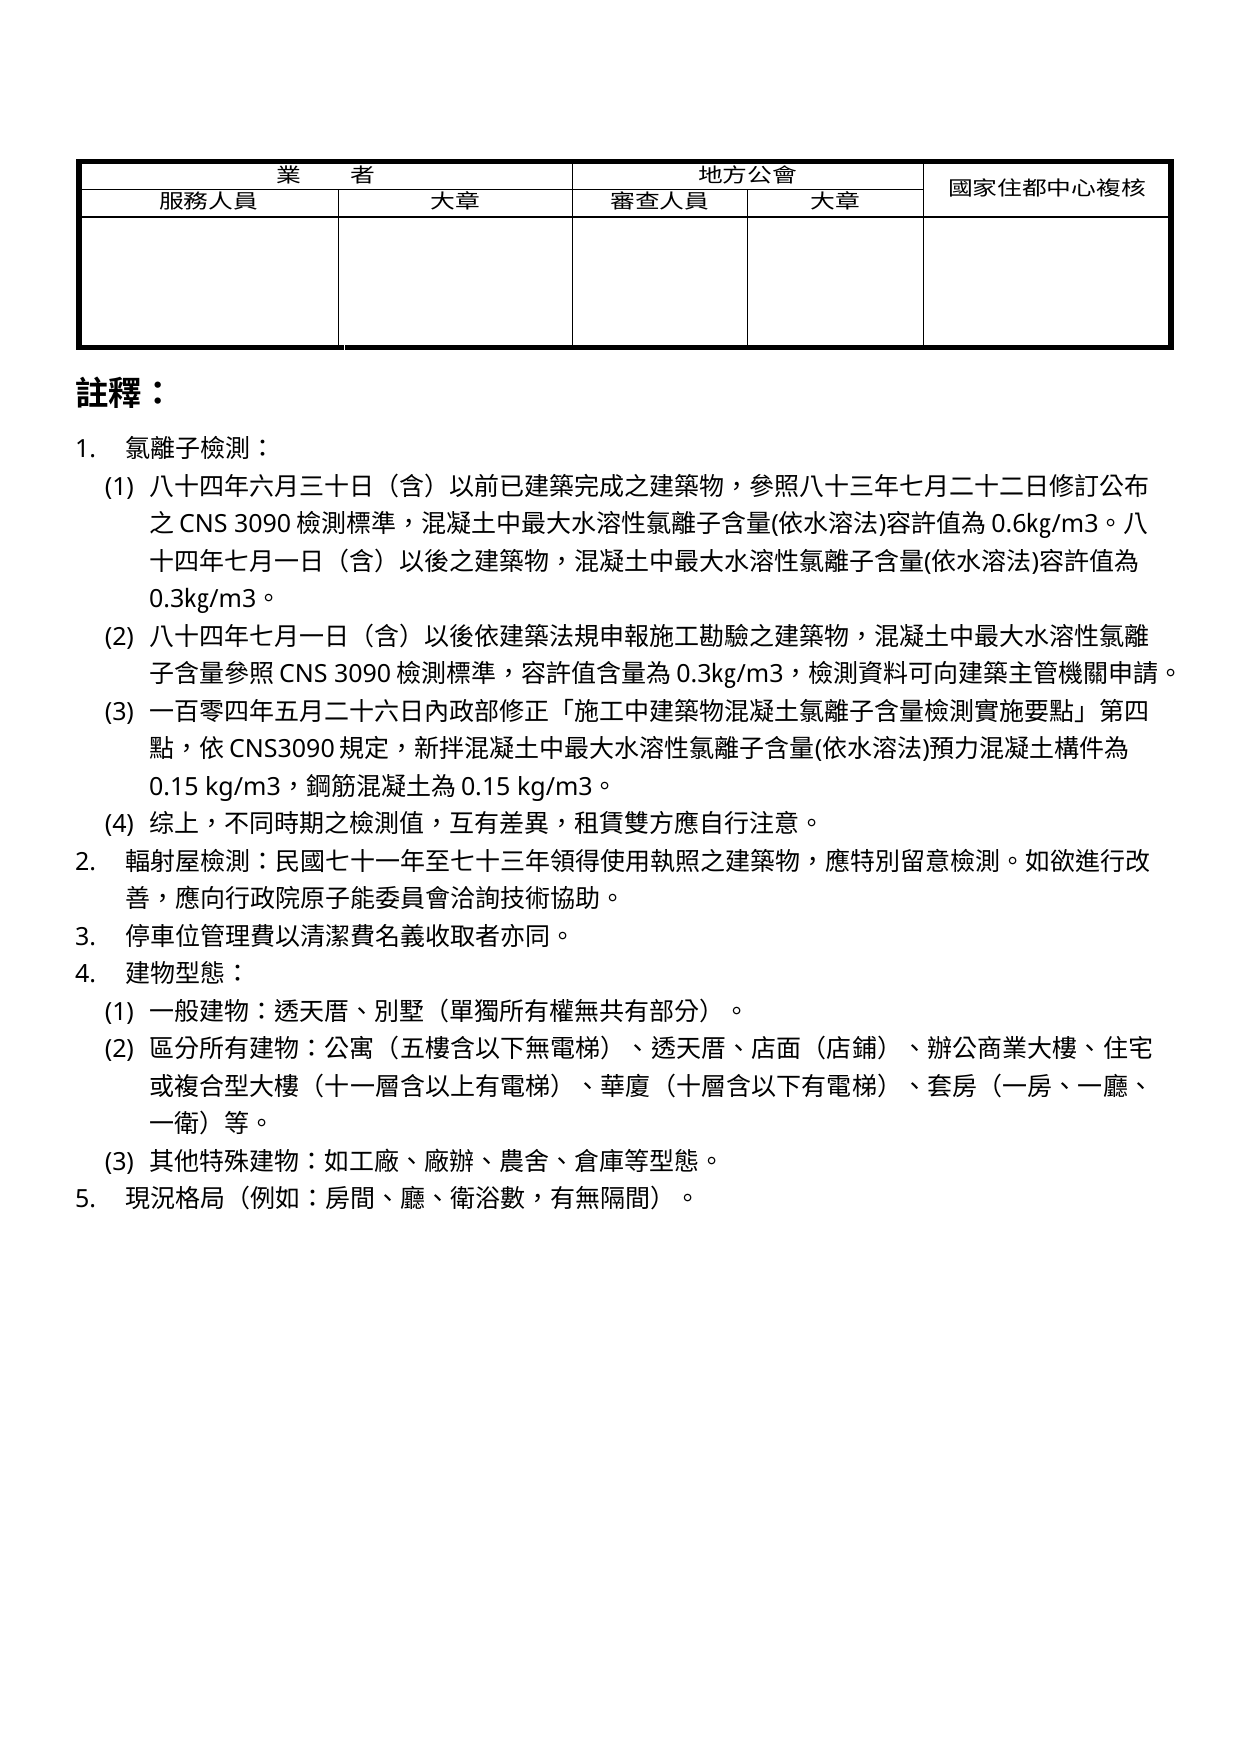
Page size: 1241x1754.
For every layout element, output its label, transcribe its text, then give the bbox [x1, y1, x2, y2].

list 建物型態： [75, 953, 1165, 991]
list 輻射屋檢測：民國七十一年至七十三年領得使用執照之建築物，應特別留意檢測。如欲進行改善，應向行政院原子能委員會洽詢技術協助。 [75, 841, 1165, 916]
list 區分所有建物：公寓（五樓含以下無電梯）、透天厝、店面（店鋪）、辦公商業大樓、住宅或複合型大樓（十一層含以上有電梯）、華廈（十層含以下有電梯）、套房（一房、一廳、一衛）等。 [104, 1028, 1155, 1141]
list 一百零四年五月二十六日內政部修正「施工中建築物混凝土氯離子含量檢測實施要點」第四點，依CNS3090規定，新拌混凝土中最大水溶性氯離子含量(依水溶法)預力混凝土構件為0.15 kg/m3，鋼筋混凝土為0.15 kg/m3。 [104, 691, 1165, 803]
list 其他特殊建物：如工廠、廠辦、農舍、倉庫等型態。 [104, 1141, 1158, 1178]
list 八十四年六月三十日（含）以前已建築完成之建築物，參照八十三年七月二十二日修訂公布之CNS 3090檢測標準，混凝土中最大水溶性氯離子含量(依水溶法)容許值為0.6㎏/m3。八十四年七月一日（含）以後之建築物，混凝土中最大水溶性氯離子含量(依水溶法)容許值為0.3㎏/m3。 [104, 466, 1165, 616]
text 註釋： [75, 128, 1165, 428]
list 八十四年七月一日（含）以後依建築法規申報施工勘驗之建築物，混凝土中最大水溶性氯離子含量參照CNS 3090檢測標準，容許值含量為0.3㎏/m3，檢測資料可向建築主管機關申請。 [104, 616, 1165, 691]
list 氯離子檢測： [75, 428, 1165, 466]
list 現況格局（例如：房間、廳、衛浴數，有無隔間）。 [75, 1178, 1158, 1216]
list 一般建物：透天厝、別墅（單獨所有權無共有部分）。 [104, 991, 1158, 1028]
list 综上，不同時期之檢測值，互有差異，租賃雙方應自行注意。 [104, 803, 1165, 841]
list 停車位管理費以清潔費名義收取者亦同。 [75, 916, 1165, 953]
